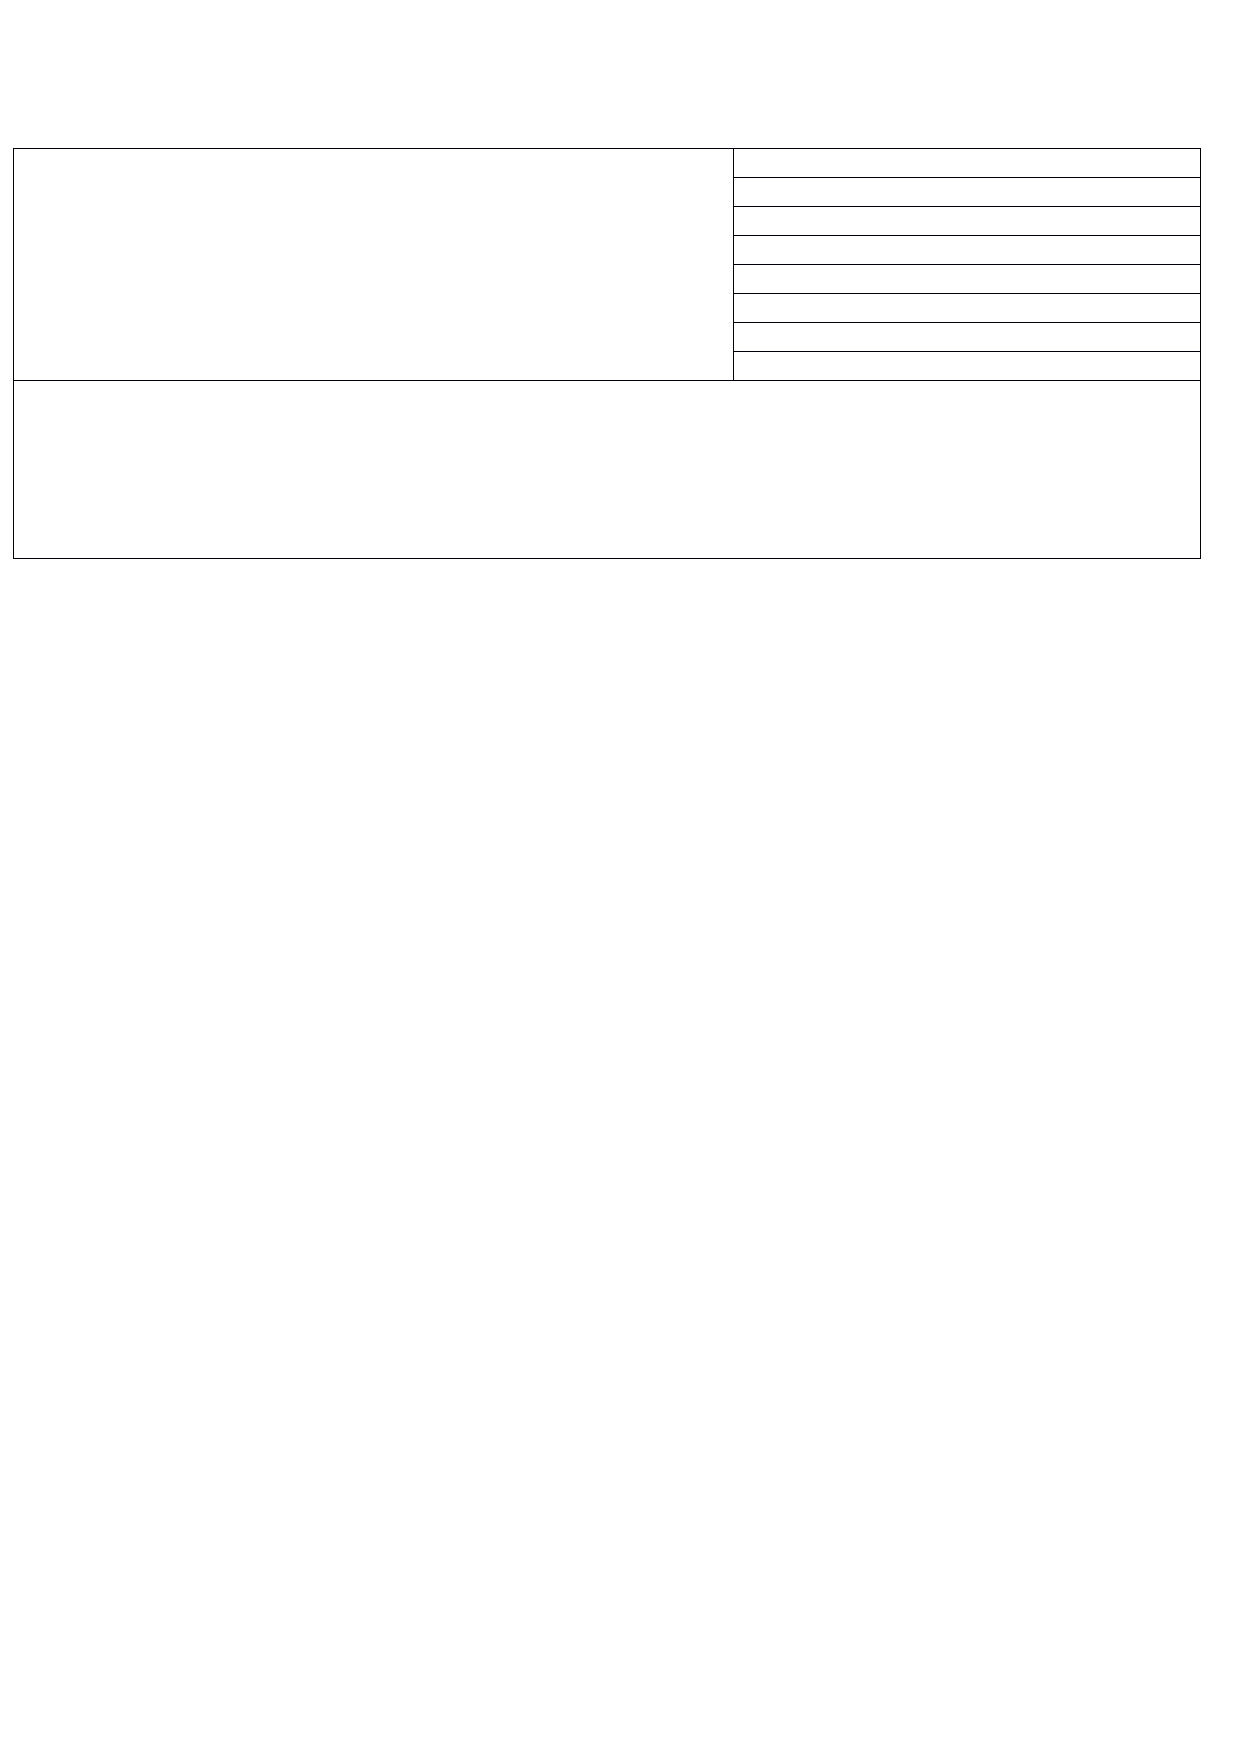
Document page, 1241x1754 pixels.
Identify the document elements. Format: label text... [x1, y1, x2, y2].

table_cell [734, 149, 1200, 177]
table_cell Keywords/Questions If-Else Combining selector [14, 149, 733, 380]
table_cell [734, 323, 1200, 351]
table_cell [734, 236, 1200, 264]
table_cell [734, 352, 1200, 380]
table_cell [734, 207, 1200, 235]
table_cell [734, 294, 1200, 322]
table_cell [14, 381, 1200, 557]
table_cell [734, 265, 1200, 293]
table_cell [734, 178, 1200, 206]
